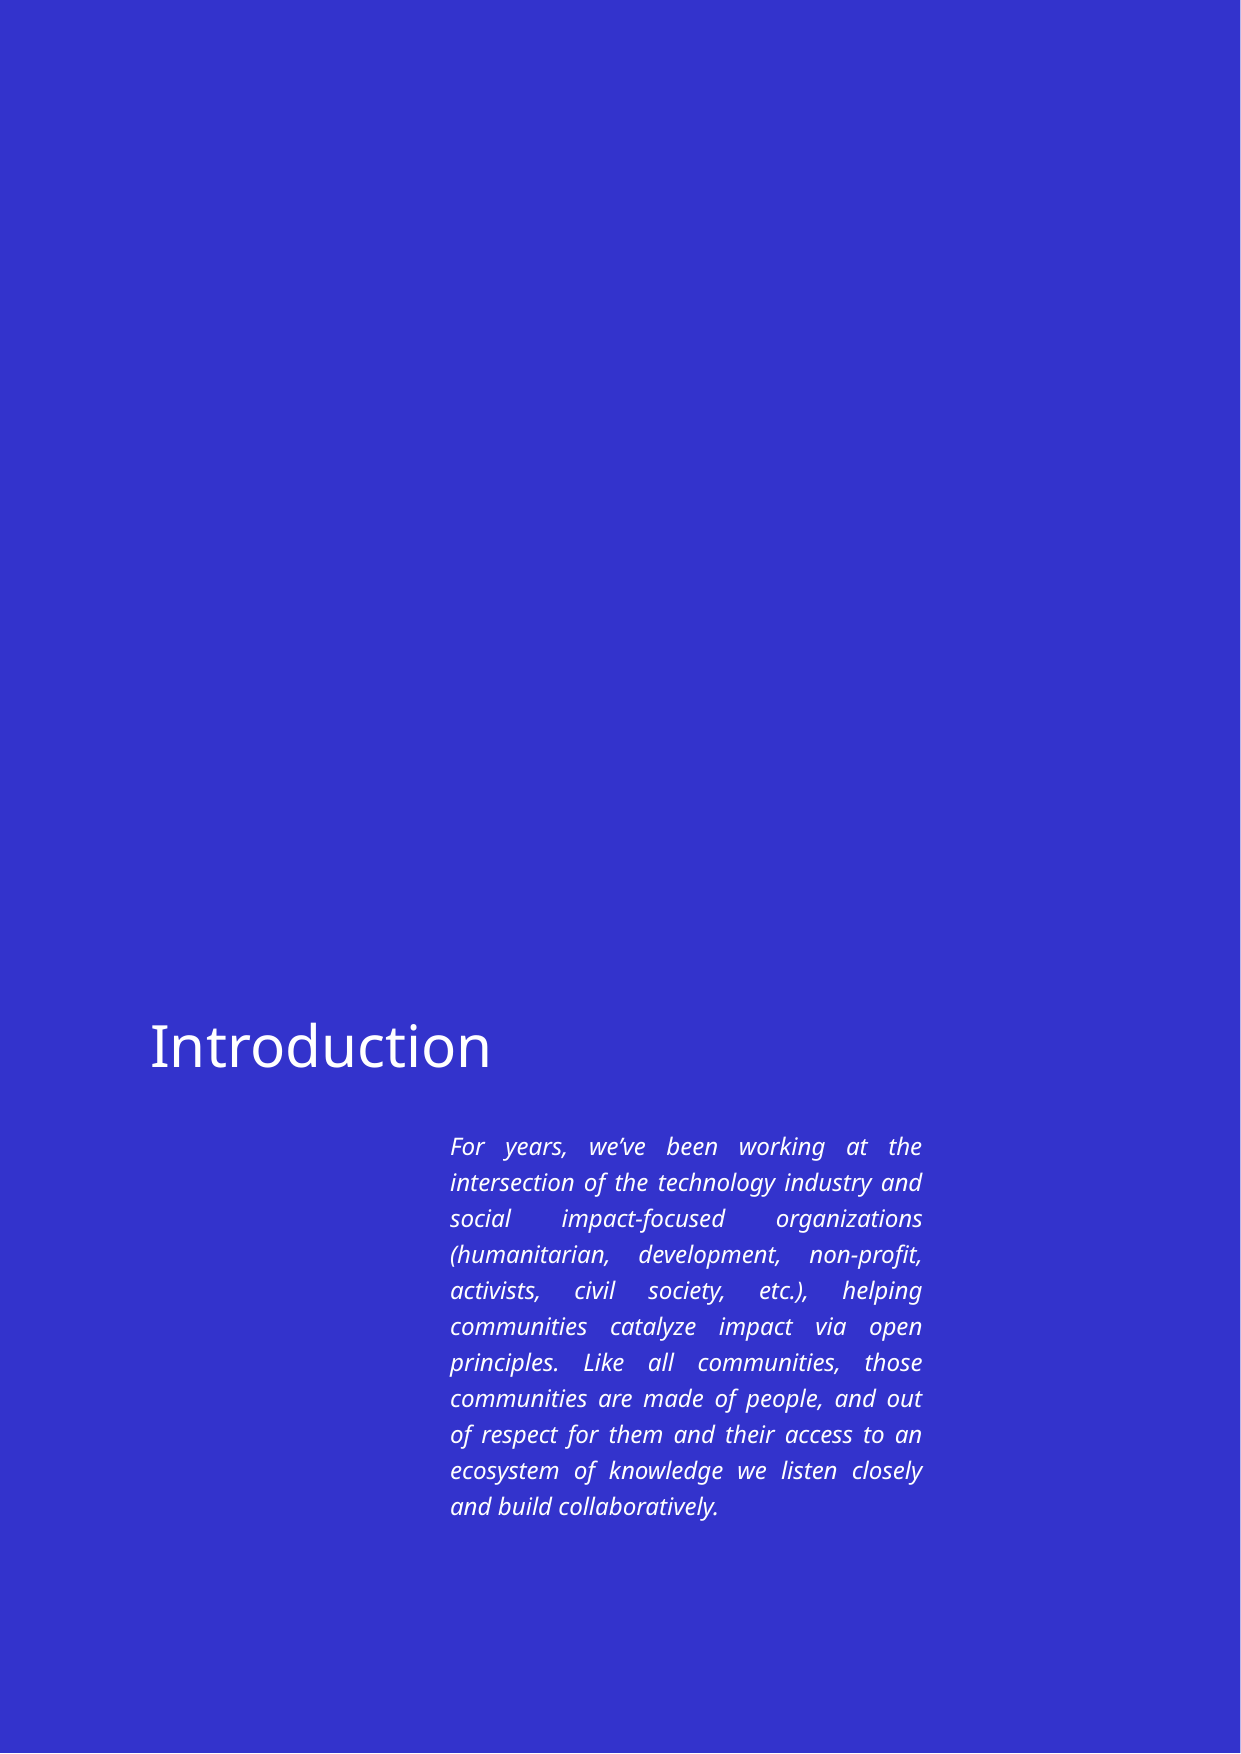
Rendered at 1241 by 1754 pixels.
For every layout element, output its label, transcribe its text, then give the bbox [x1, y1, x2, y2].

text For years, we’ve been working at the intersection of the technology industry and social impact-focused organizations (humanitarian, development, non-profit, activists, civil society, etc.), helping communities catalyze impact via open principles. Like all communities, those communities are made of people, and out of respect for them and their access to an ecosystem of knowledge we listen closely and build collaboratively. [450, 1129, 926, 1523]
subtitle Introduction [150, 1005, 941, 1084]
